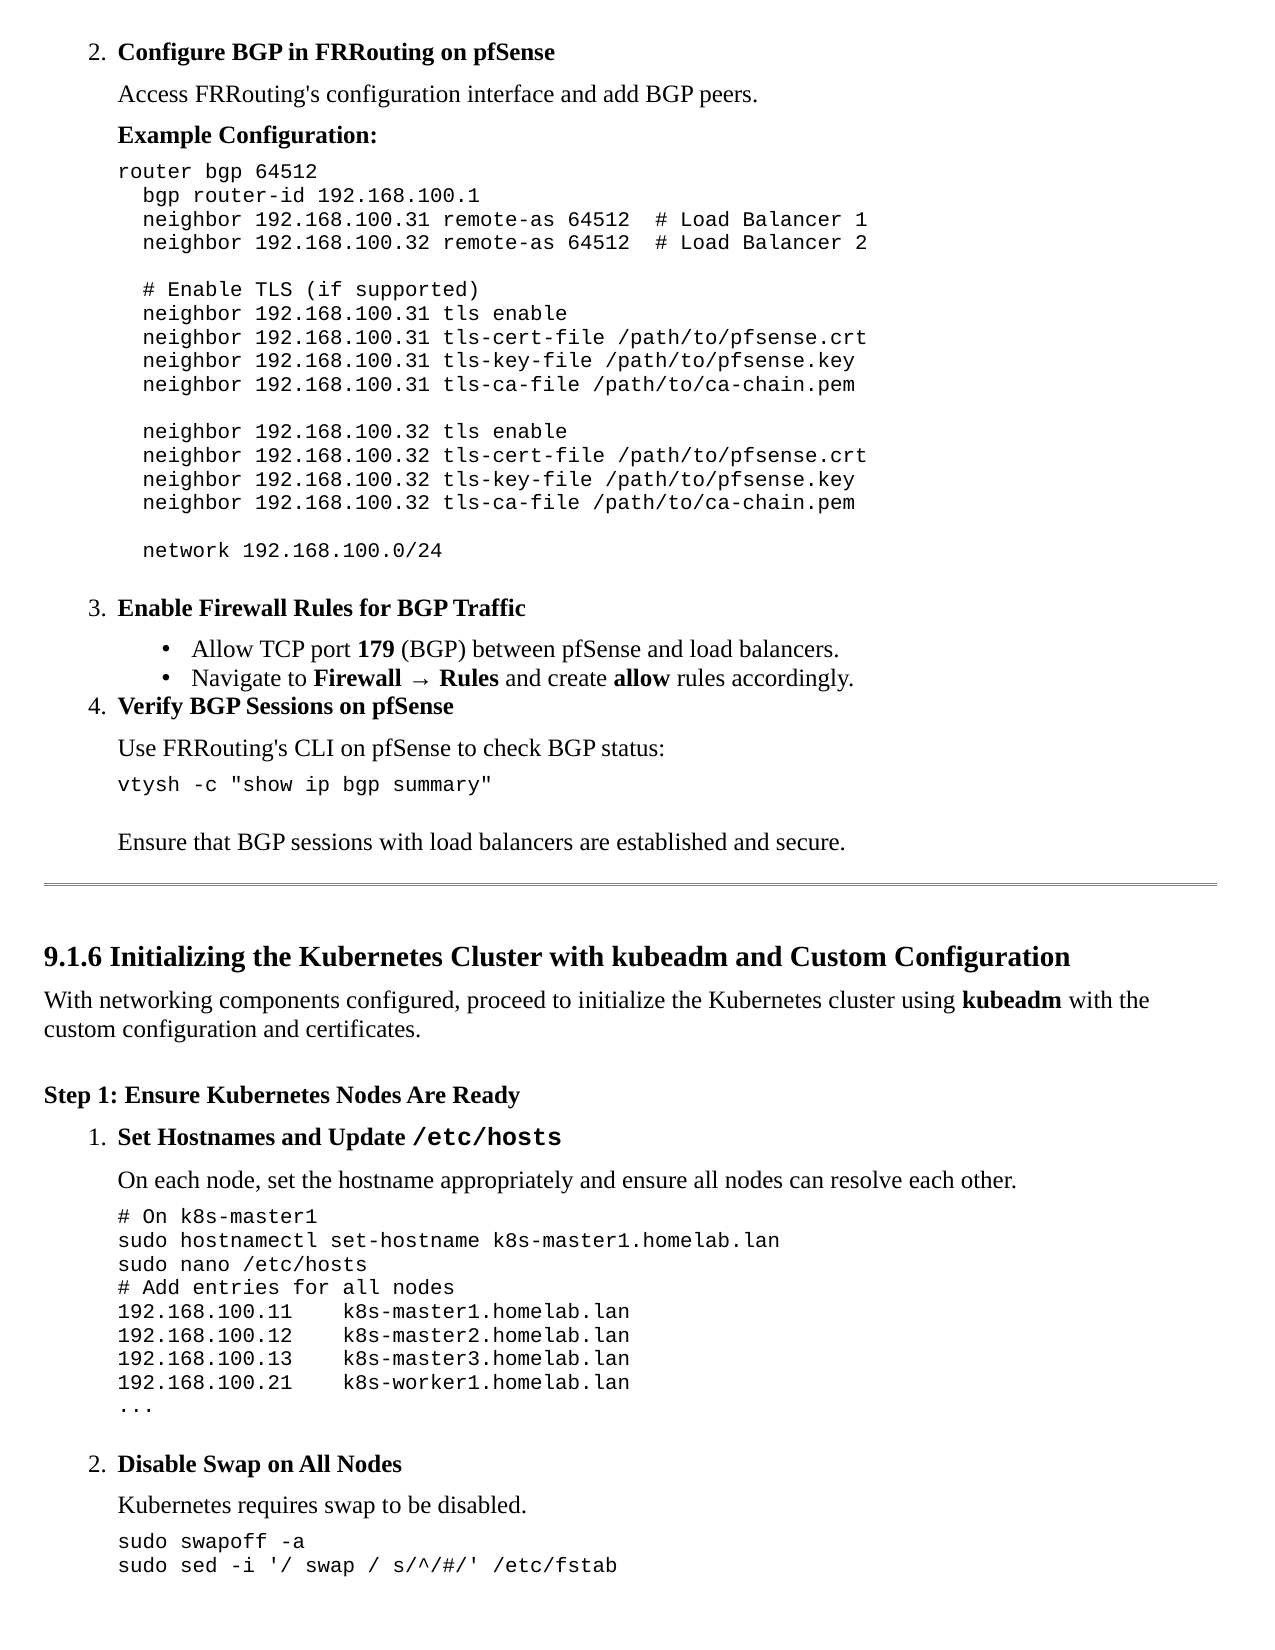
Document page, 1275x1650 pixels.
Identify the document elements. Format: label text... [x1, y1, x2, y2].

list Set Hostnames and Update /etc/hosts [88, 1122, 1217, 1153]
subtitle Step 1: Ensure Kubernetes Nodes Are Ready [44, 1081, 1217, 1109]
list # Enable TLS (if supported) [88, 279, 1217, 303]
subtitle 9.1.6 Initializing the Kubernetes Cluster with kubeadm and Custom Configuration [44, 939, 1217, 973]
list Kubernetes requires swap to be disabled. [88, 1490, 1217, 1519]
list neighbor 192.168.100.31 tls enable [88, 303, 1217, 327]
list 192.168.100.13 k8s-master3.homelab.lan [88, 1348, 1217, 1372]
list sudo swapoff -a [88, 1531, 1217, 1555]
list 192.168.100.21 k8s-worker1.homelab.lan [88, 1372, 1217, 1396]
list Ensure that BGP sessions with load balancers are established and secure. [88, 827, 1217, 856]
list 192.168.100.12 k8s-master2.homelab.lan [88, 1324, 1217, 1348]
list neighbor 192.168.100.31 tls-cert-file /path/to/pfsense.crt [88, 327, 1217, 350]
list neighbor 192.168.100.31 remote-as 64512 # Load Balancer 1 [88, 208, 1217, 232]
list bgp router-id 192.168.100.1 [88, 185, 1217, 208]
list network 192.168.100.0/24 [88, 539, 1217, 563]
list neighbor 192.168.100.31 tls-ca-file /path/to/ca-chain.pem [88, 374, 1217, 398]
list neighbor 192.168.100.32 tls-key-file /path/to/pfsense.key [88, 469, 1217, 492]
list Access FRRouting's configuration interface and add BGP peers. [88, 79, 1217, 107]
list # Add entries for all nodes [88, 1277, 1217, 1301]
list 192.168.100.11 k8s-master1.homelab.lan [88, 1301, 1217, 1324]
list neighbor 192.168.100.32 remote-as 64512 # Load Balancer 2 [88, 232, 1217, 256]
list sudo hostnamectl set-hostname k8s-master1.homelab.lan [88, 1230, 1217, 1254]
text With networking components configured, proceed to initialize the Kubernetes cluster using kubeadm with the custom configuration and certificates. [44, 986, 1217, 1043]
list On each node, set the hostname appropriately and ensure all nodes can resolve each other. [88, 1165, 1217, 1194]
list Allow TCP port 179 (BGP) between pfSense and load balancers. [162, 634, 1217, 663]
list # On k8s-master1 [88, 1206, 1217, 1230]
list router bgp 64512 [88, 161, 1217, 185]
list sudo nano /etc/hosts [88, 1254, 1217, 1277]
list neighbor 192.168.100.32 tls-cert-file /path/to/pfsense.crt [88, 445, 1217, 469]
list Verify BGP Sessions on pfSense [88, 691, 1217, 720]
list Navigate to Firewall → Rules and create allow rules accordingly. [162, 663, 1217, 691]
list neighbor 192.168.100.32 tls enable [88, 421, 1217, 445]
list Configure BGP in FRRouting on pfSense [88, 37, 1217, 66]
list Disable Swap on All Nodes [88, 1449, 1217, 1477]
list Use FRRouting's CLI on pfSense to check BGP status: [88, 733, 1217, 761]
list vtysh -c "show ip bgp summary" [88, 774, 1217, 798]
list ... [88, 1396, 1217, 1419]
list Example Configuration: [88, 120, 1217, 149]
list neighbor 192.168.100.31 tls-key-file /path/to/pfsense.key [88, 350, 1217, 374]
list Enable Firewall Rules for BGP Traffic [88, 593, 1217, 621]
list sudo sed -i '/ swap / s/^/#/' /etc/fstab [88, 1555, 1217, 1578]
list neighbor 192.168.100.32 tls-ca-file /path/to/ca-chain.pem [88, 492, 1217, 516]
